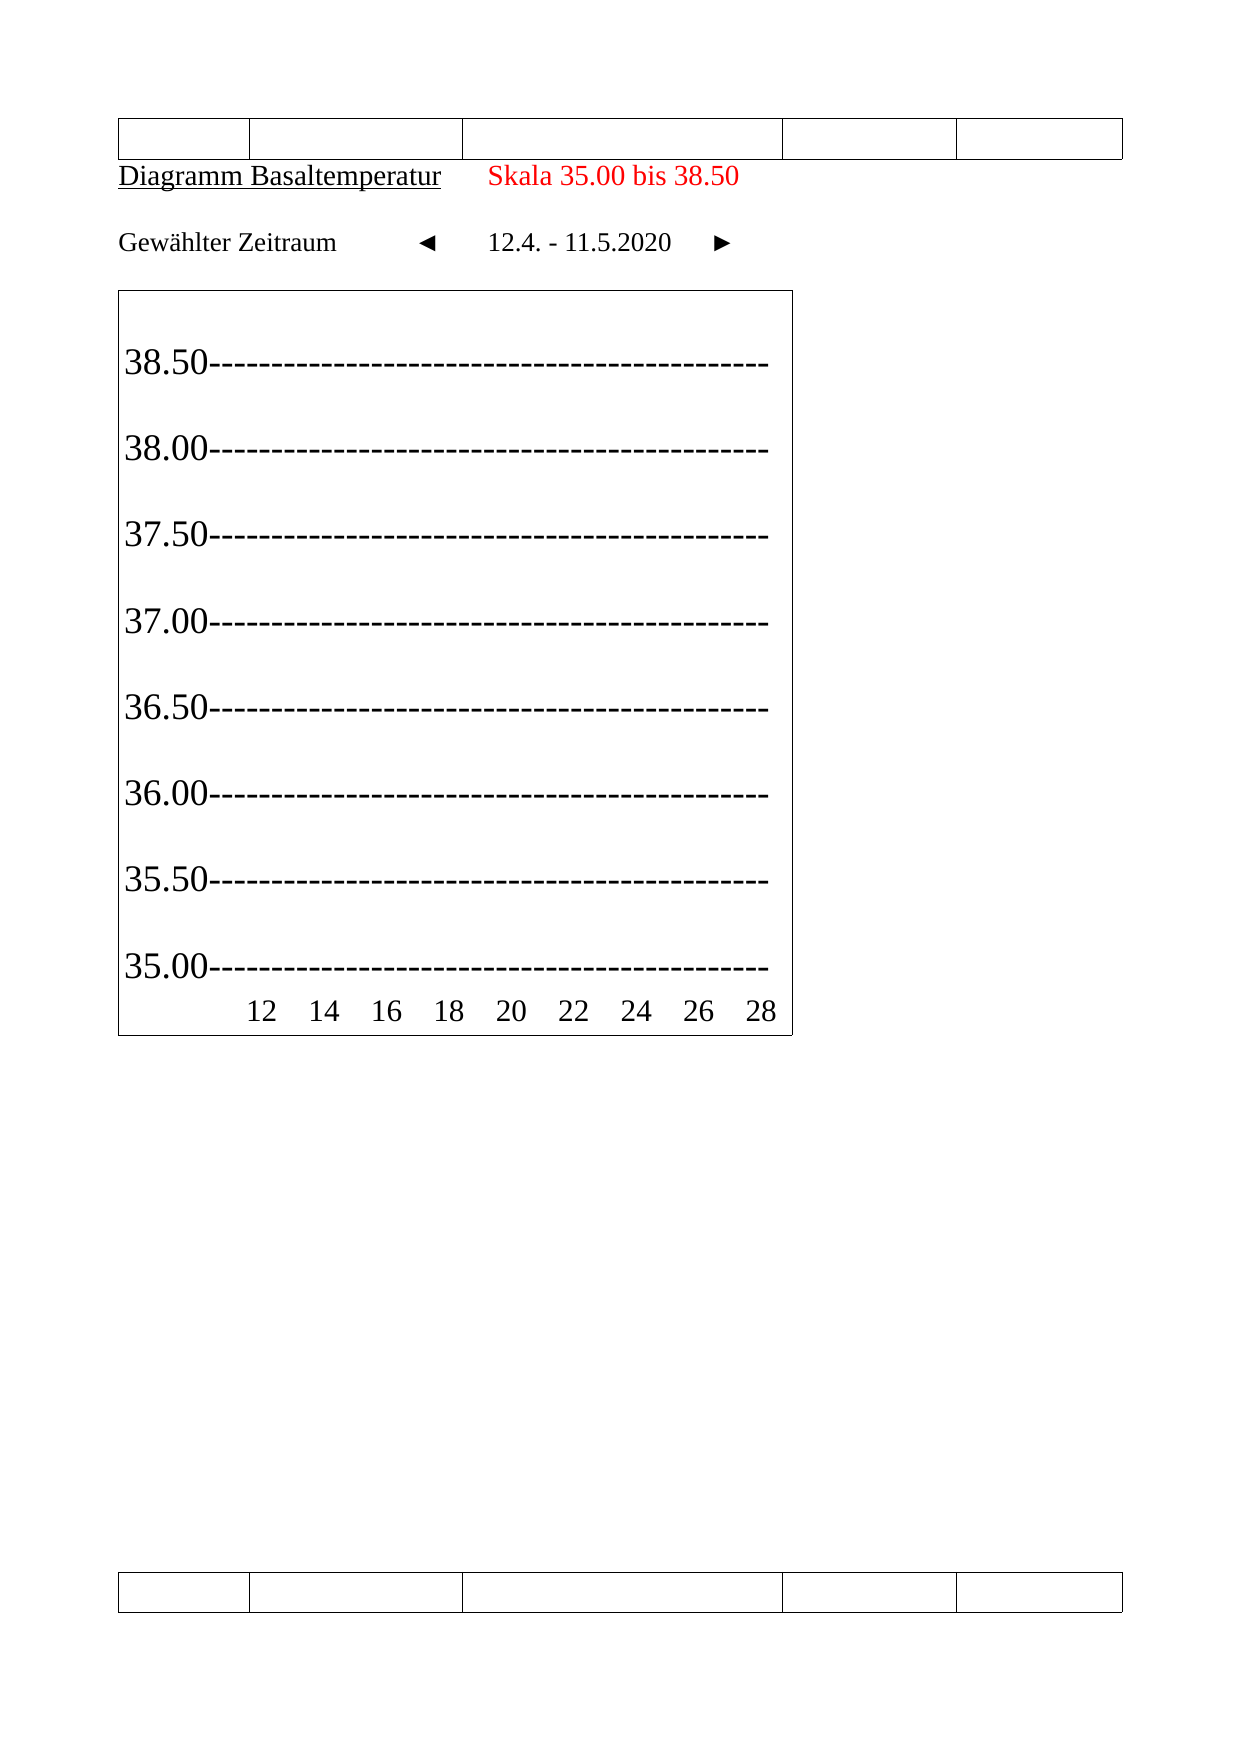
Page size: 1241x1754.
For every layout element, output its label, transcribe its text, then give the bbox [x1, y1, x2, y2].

table_header [463, 1573, 782, 1612]
table_header 38.50--------------------------------------------- 38.00--------------------------------------------- 37.50--------------------------------------------- 37.00--------------------------------------------- 36.50--------------------------------------------- 36.00--------------------------------------------- 35.50--------------------------------------------- 35.00--------------------------------------------- 12 14 16 18 20 22 24 26 28 [119, 291, 792, 1035]
text Gewählter Zeitraum ◄ 12.4. - 11.5.2020 ► [118, 226, 1122, 257]
table_header [783, 1573, 956, 1612]
text Diagramm Basaltemperatur Skala 35.00 bis 38.50 [118, 160, 1122, 226]
table_header [119, 1573, 249, 1612]
table_header [463, 119, 782, 158]
table_header [250, 119, 462, 158]
table_header [250, 1573, 462, 1612]
table_header [957, 119, 1122, 158]
table_header [119, 119, 249, 158]
table_header [957, 1573, 1122, 1612]
table_header [783, 119, 956, 158]
